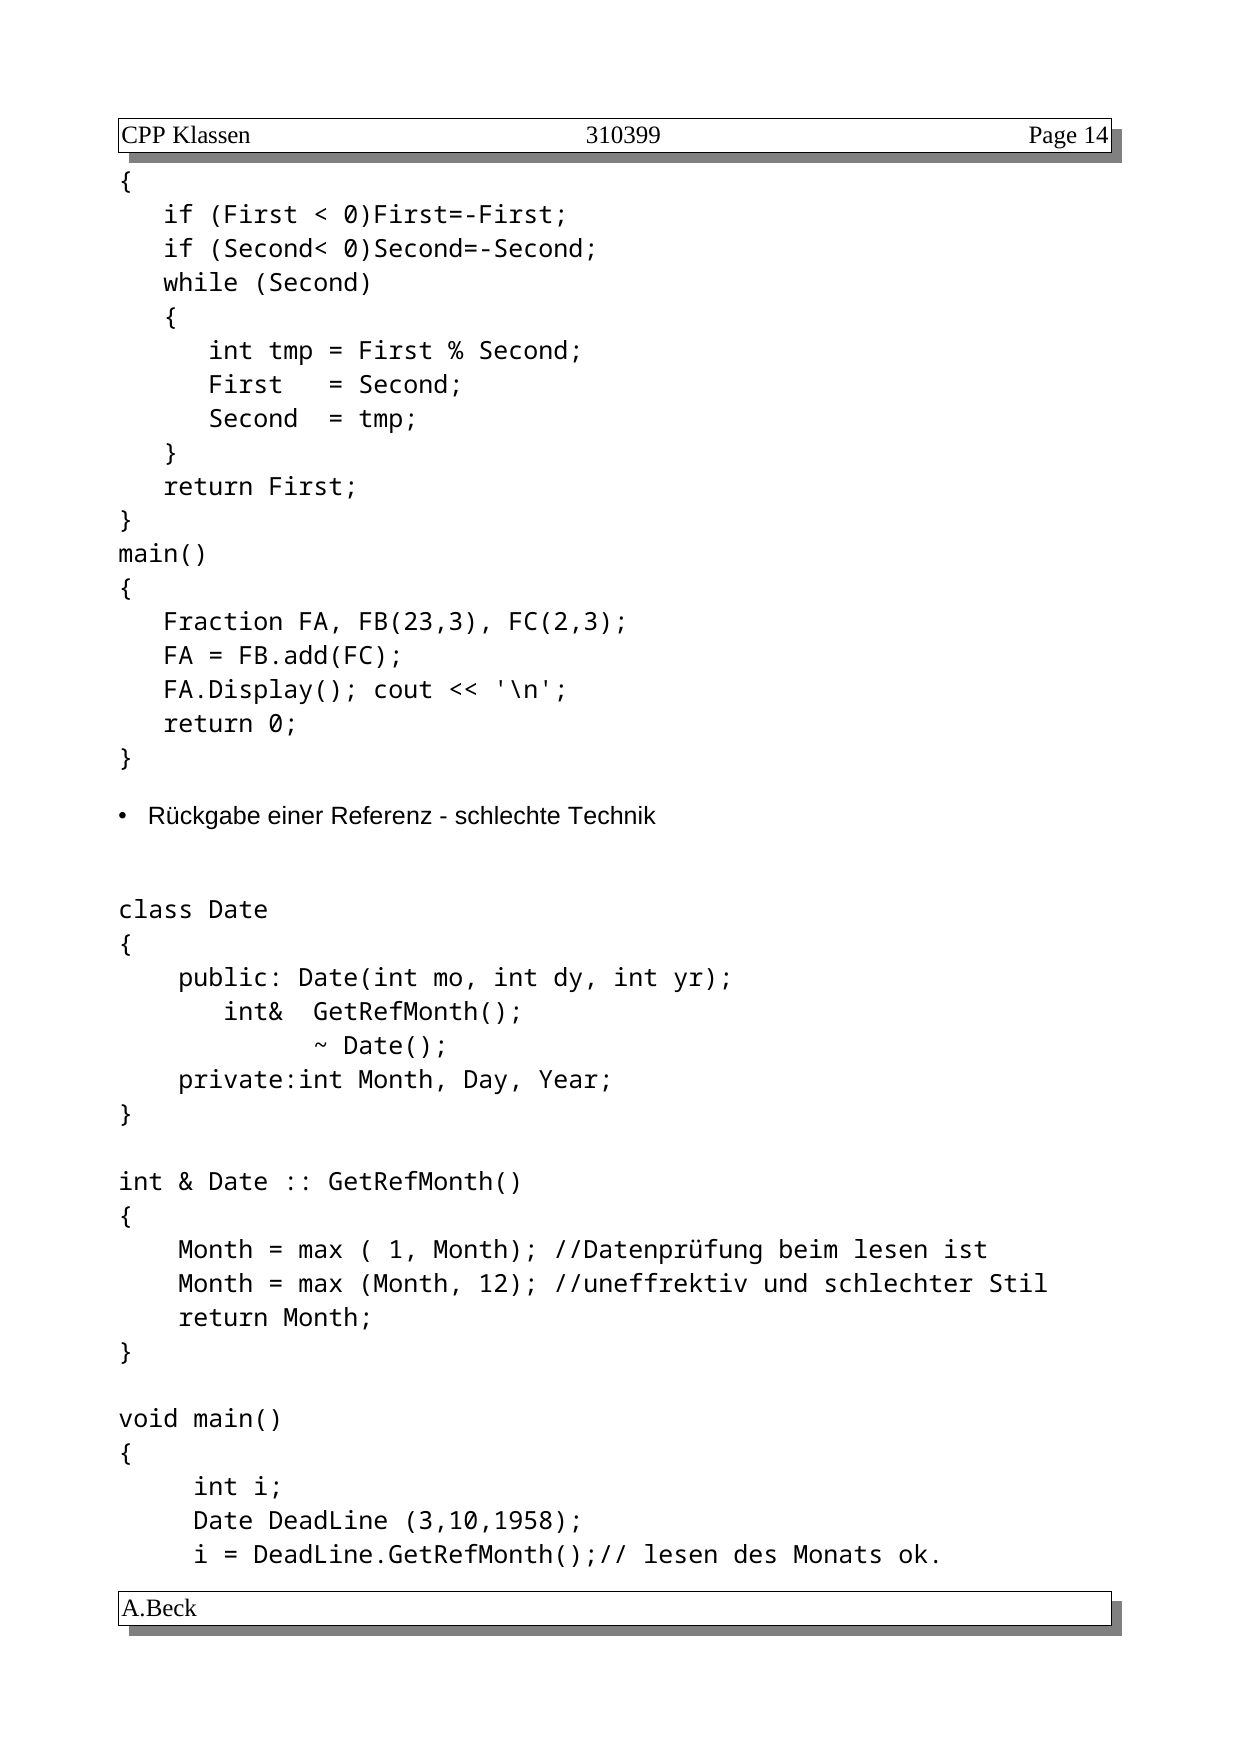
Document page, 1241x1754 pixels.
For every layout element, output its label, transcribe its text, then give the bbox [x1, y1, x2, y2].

text ~ Date(); [118, 1028, 1122, 1062]
text FA.Display(); cout << '\n'; [118, 672, 1122, 706]
text main() [118, 536, 1122, 570]
list Rückgabe einer Referenz - schlechte Technik [118, 802, 1122, 830]
text int & Date :: GetRefMonth() [118, 1164, 1122, 1198]
text { [118, 570, 1122, 604]
text int i; [118, 1469, 1122, 1503]
text Month = max ( 1, Month); //Datenprüfung beim lesen ist [118, 1232, 1122, 1266]
text return First; [118, 468, 1122, 502]
text private:int Month, Day, Year; [118, 1062, 1122, 1096]
text int& GetRefMonth(); [118, 994, 1122, 1028]
text } [118, 502, 1122, 536]
text { [118, 299, 1122, 333]
text if (First < 0)First=-First; [118, 197, 1122, 231]
text if (Second< 0)Second=-Second; [118, 231, 1122, 265]
text { [118, 1198, 1122, 1232]
text } [118, 434, 1122, 468]
text class Date [118, 892, 1122, 926]
text First = Second; [118, 367, 1122, 401]
text i = DeadLine.GetRefMonth();// lesen des Monats ok. [118, 1537, 1122, 1571]
text } [118, 1333, 1122, 1367]
text } [118, 1096, 1122, 1130]
text return Month; [118, 1299, 1122, 1333]
text while (Second) [118, 265, 1122, 299]
text Date DeadLine (3,10,1958); [118, 1503, 1122, 1537]
text } [118, 740, 1122, 774]
text FA = FB.add(FC); [118, 638, 1122, 672]
text { [118, 926, 1122, 960]
text Month = max (Month, 12); //uneffrektiv und schlechter Stil [118, 1266, 1122, 1299]
text void main() [118, 1401, 1122, 1435]
text int tmp = First % Second; [118, 333, 1122, 367]
text Fraction FA, FB(23,3), FC(2,3); [118, 604, 1122, 638]
text { [118, 1435, 1122, 1469]
text Second = tmp; [118, 401, 1122, 434]
text public: Date(int mo, int dy, int yr); [118, 960, 1122, 994]
text return 0; [118, 706, 1122, 740]
text { [118, 163, 1122, 197]
